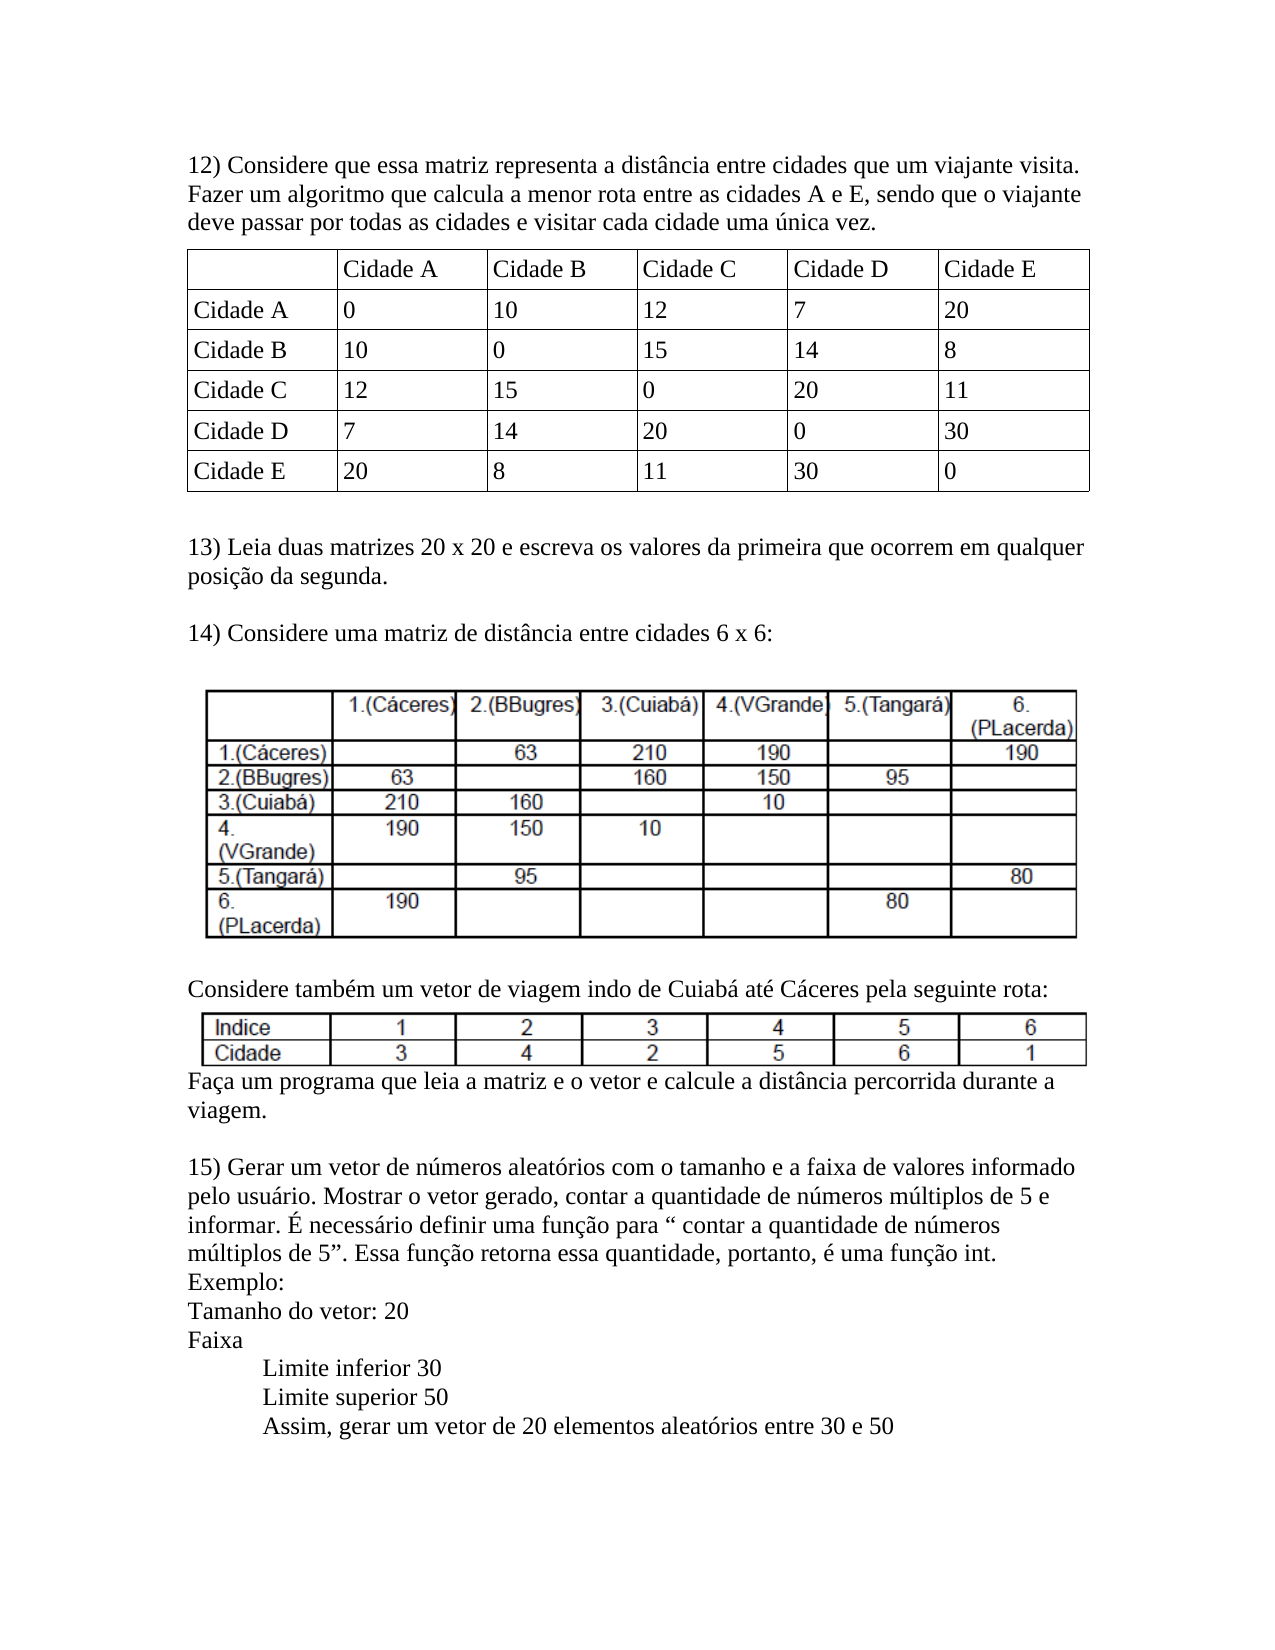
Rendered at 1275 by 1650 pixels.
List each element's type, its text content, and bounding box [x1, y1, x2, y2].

table_cell 20 [788, 371, 938, 410]
table_cell 20 [338, 451, 487, 491]
table_cell 12 [638, 290, 787, 329]
table_cell 10 [338, 330, 487, 370]
table_cell 8 [488, 451, 637, 491]
table_cell 30 [939, 411, 1089, 450]
table_cell 30 [788, 451, 938, 491]
table_cell 14 [788, 330, 938, 370]
table_header Cidade E [939, 250, 1089, 289]
table_cell Cidade E [188, 451, 337, 491]
text Limite inferior 30 [187, 1353, 1087, 1382]
table_cell Cidade A [188, 290, 337, 329]
table_cell Cidade C [188, 371, 337, 410]
text Considere também um vetor de viagem indo de Cuiabá até Cáceres pela seguinte rota: [187, 974, 1087, 1003]
table_cell 10 [488, 290, 637, 329]
table_header Cidade A [338, 250, 487, 289]
table_cell 20 [939, 290, 1089, 329]
text 15) Gerar um vetor de números aleatórios com o tamanho e a faixa de valores informado pelo usuário. Mostrar o vetor gerado, contar a quantidade de números múltiplos de 5 e informar. É necessário definir uma função para “ contar a quantidade de números múltiplos de 5”. Essa função retorna essa quantidade, portanto, é uma função int. [187, 1152, 1087, 1267]
text 13) Leia duas matrizes 20 x 20 e escreva os valores da primeira que ocorrem em qualquer posição da segunda. [187, 532, 1087, 589]
text 14) Considere uma matriz de distância entre cidades 6 x 6: [187, 618, 1087, 647]
table_header [188, 250, 337, 289]
table_cell 14 [488, 411, 637, 450]
table_header Cidade B [488, 250, 637, 289]
table_cell 7 [788, 290, 938, 329]
text Limite superior 50 [187, 1382, 1087, 1411]
table_cell 0 [939, 451, 1089, 491]
table_cell 0 [488, 330, 637, 370]
table_cell 11 [638, 451, 787, 491]
table_cell Cidade B [188, 330, 337, 370]
table_cell 0 [638, 371, 787, 410]
table_cell 0 [788, 411, 938, 450]
text Tamanho do vetor: 20 [187, 1296, 1087, 1325]
table_cell 8 [939, 330, 1089, 370]
table_cell 0 [338, 290, 487, 329]
table_cell 7 [338, 411, 487, 450]
text Faixa [187, 1325, 1087, 1353]
table_cell 12 [338, 371, 487, 410]
text Exemplo: [187, 1267, 1087, 1296]
text Faça um programa que leia a matriz e o vetor e calcule a distância percorrida durante a viagem. [187, 1067, 1087, 1123]
text 12) Considere que essa matriz representa a distância entre cidades que um viajante visita. Fazer um algoritmo que calcula a menor rota entre as cidades A e E, sendo que o viajante deve passar por todas as cidades e visitar cada cidade uma única vez. [187, 150, 1087, 236]
table_cell 15 [638, 330, 787, 370]
table_cell Cidade D [188, 411, 337, 450]
text Assim, gerar um vetor de 20 elementos aleatórios entre 30 e 50 [187, 1411, 1087, 1440]
table_header Cidade C [638, 250, 787, 289]
table_cell 11 [939, 371, 1089, 410]
table_cell 15 [488, 371, 637, 410]
table_header Cidade D [788, 250, 938, 289]
table_cell 20 [638, 411, 787, 450]
